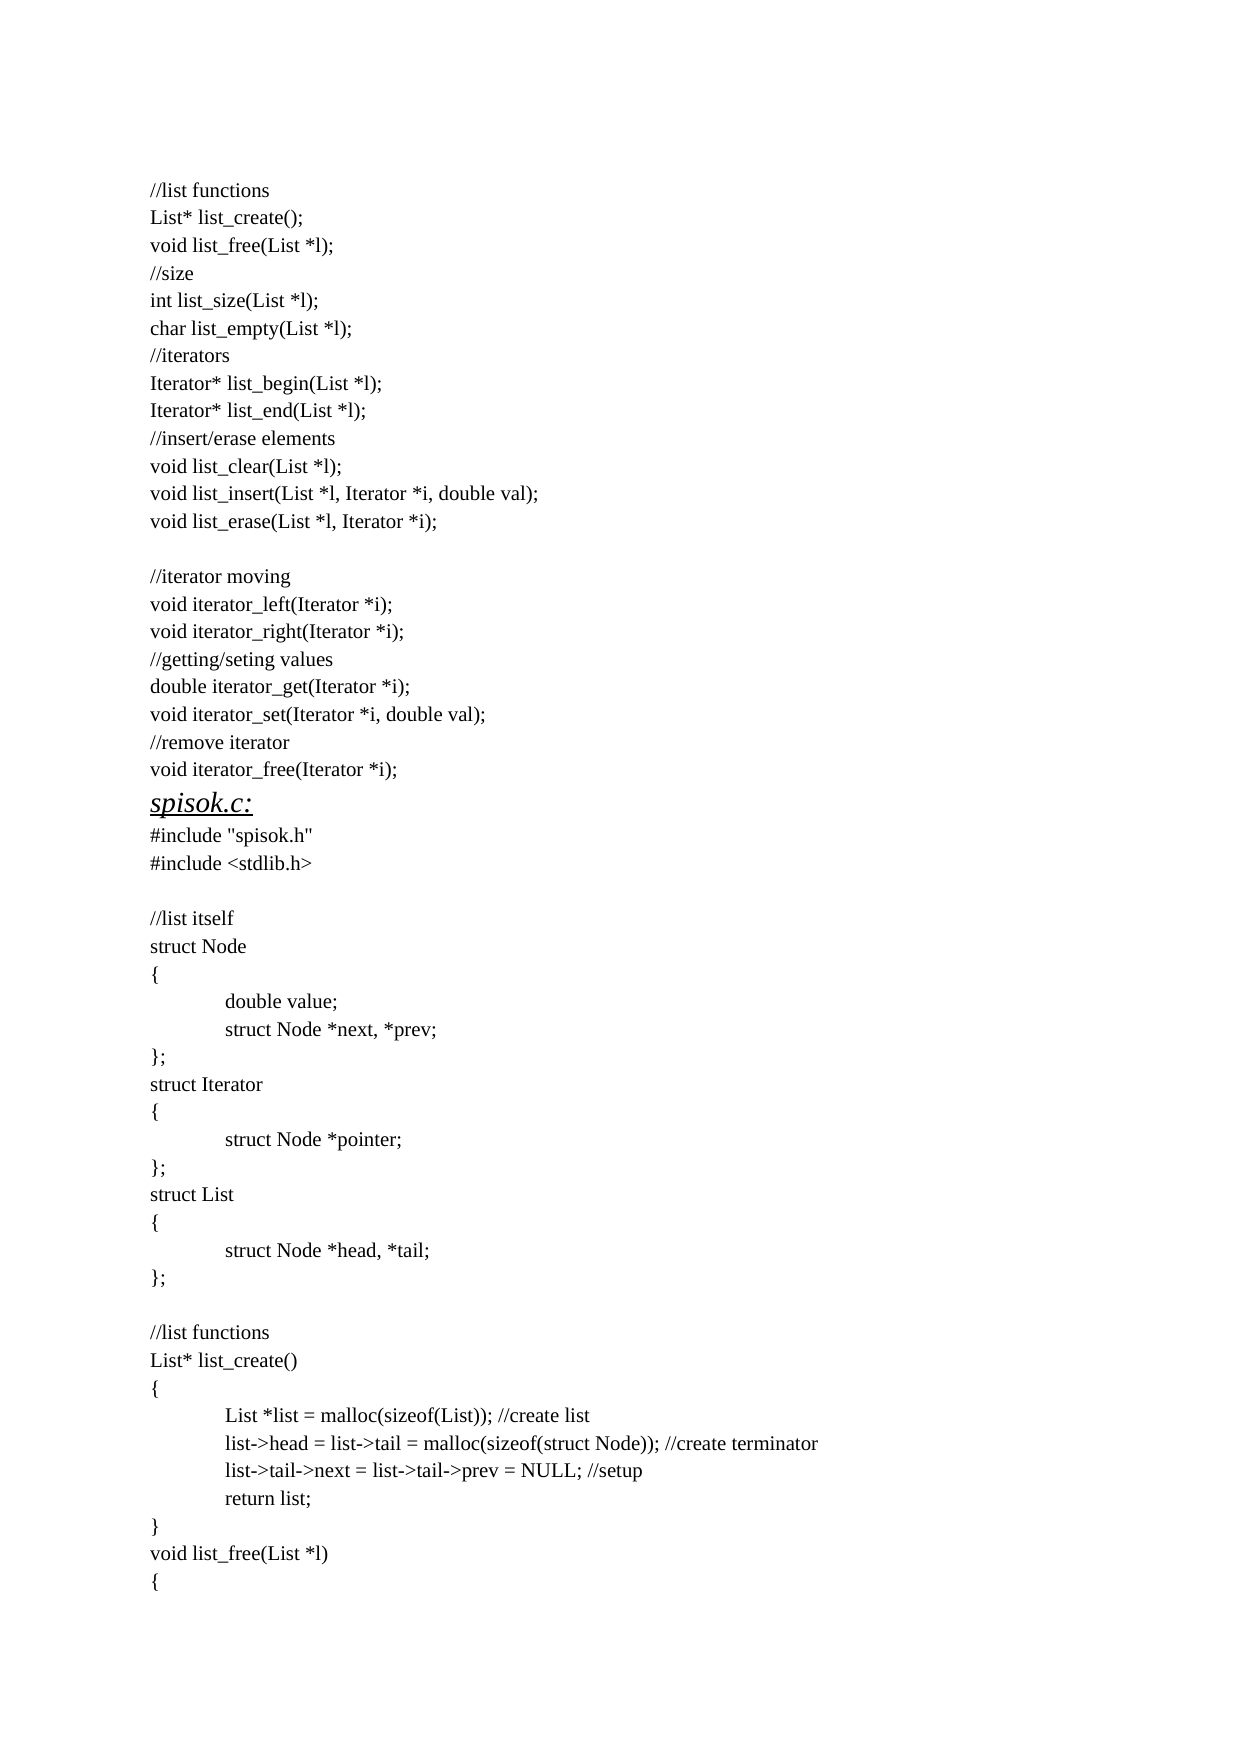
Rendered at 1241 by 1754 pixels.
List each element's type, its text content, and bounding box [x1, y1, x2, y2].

text double value; [150, 989, 1090, 1013]
text //getting/seting values [150, 647, 1090, 671]
text { [150, 1376, 1090, 1399]
text { [150, 961, 1090, 986]
text //list itself [150, 906, 1090, 930]
text void list_insert(List *l, Iterator *i, double val); [150, 481, 1090, 505]
text struct Node [150, 934, 1090, 958]
text void iterator_right(Iterator *i); [150, 619, 1090, 643]
text }; [150, 1044, 1090, 1068]
text struct Node *pointer; [150, 1127, 1090, 1151]
text { [150, 1569, 1090, 1593]
text //insert/erase elements [150, 426, 1090, 450]
text List *list = malloc(sizeof(List)); //create list [150, 1403, 1090, 1427]
text { [150, 1210, 1090, 1234]
text #include <stdlib.h> [150, 851, 1090, 875]
text List* list_create() [150, 1348, 1090, 1372]
text //iterators [150, 343, 1090, 367]
text void iterator_free(Iterator *i); [150, 757, 1090, 781]
text void list_free(List *l) [150, 1541, 1090, 1565]
text void list_clear(List *l); [150, 454, 1090, 478]
text void list_erase(List *l, Iterator *i); [150, 509, 1090, 533]
text struct Node *next, *prev; [150, 1017, 1090, 1041]
text //list functions [150, 178, 1090, 202]
text }; [150, 1265, 1090, 1289]
text struct Node *head, *tail; [150, 1237, 1090, 1262]
text //iterator moving [150, 564, 1090, 588]
text void iterator_left(Iterator *i); [150, 592, 1090, 616]
text struct List [150, 1182, 1090, 1206]
text #include "spisok.h" [150, 823, 1090, 847]
text list->tail->next = list->tail->prev = NULL; //setup [150, 1458, 1090, 1482]
text void iterator_set(Iterator *i, double val); [150, 702, 1090, 726]
text return list; [150, 1486, 1090, 1510]
text int list_size(List *l); [150, 288, 1090, 312]
text spisok.c: [150, 785, 1090, 818]
text Iterator* list_begin(List *l); [150, 371, 1090, 395]
text double iterator_get(Iterator *i); [150, 674, 1090, 698]
text { [150, 1099, 1090, 1123]
text char list_empty(List *l); [150, 316, 1090, 340]
text //remove iterator [150, 730, 1090, 754]
text //list functions [150, 1320, 1090, 1344]
text //size [150, 260, 1090, 284]
text Iterator* list_end(List *l); [150, 398, 1090, 422]
text void list_free(List *l); [150, 233, 1090, 257]
text List* list_create(); [150, 205, 1090, 229]
text } [150, 1513, 1090, 1538]
text list->head = list->tail = malloc(sizeof(struct Node)); //create terminator [150, 1431, 1090, 1455]
text struct Iterator [150, 1072, 1090, 1096]
text }; [150, 1155, 1090, 1179]
